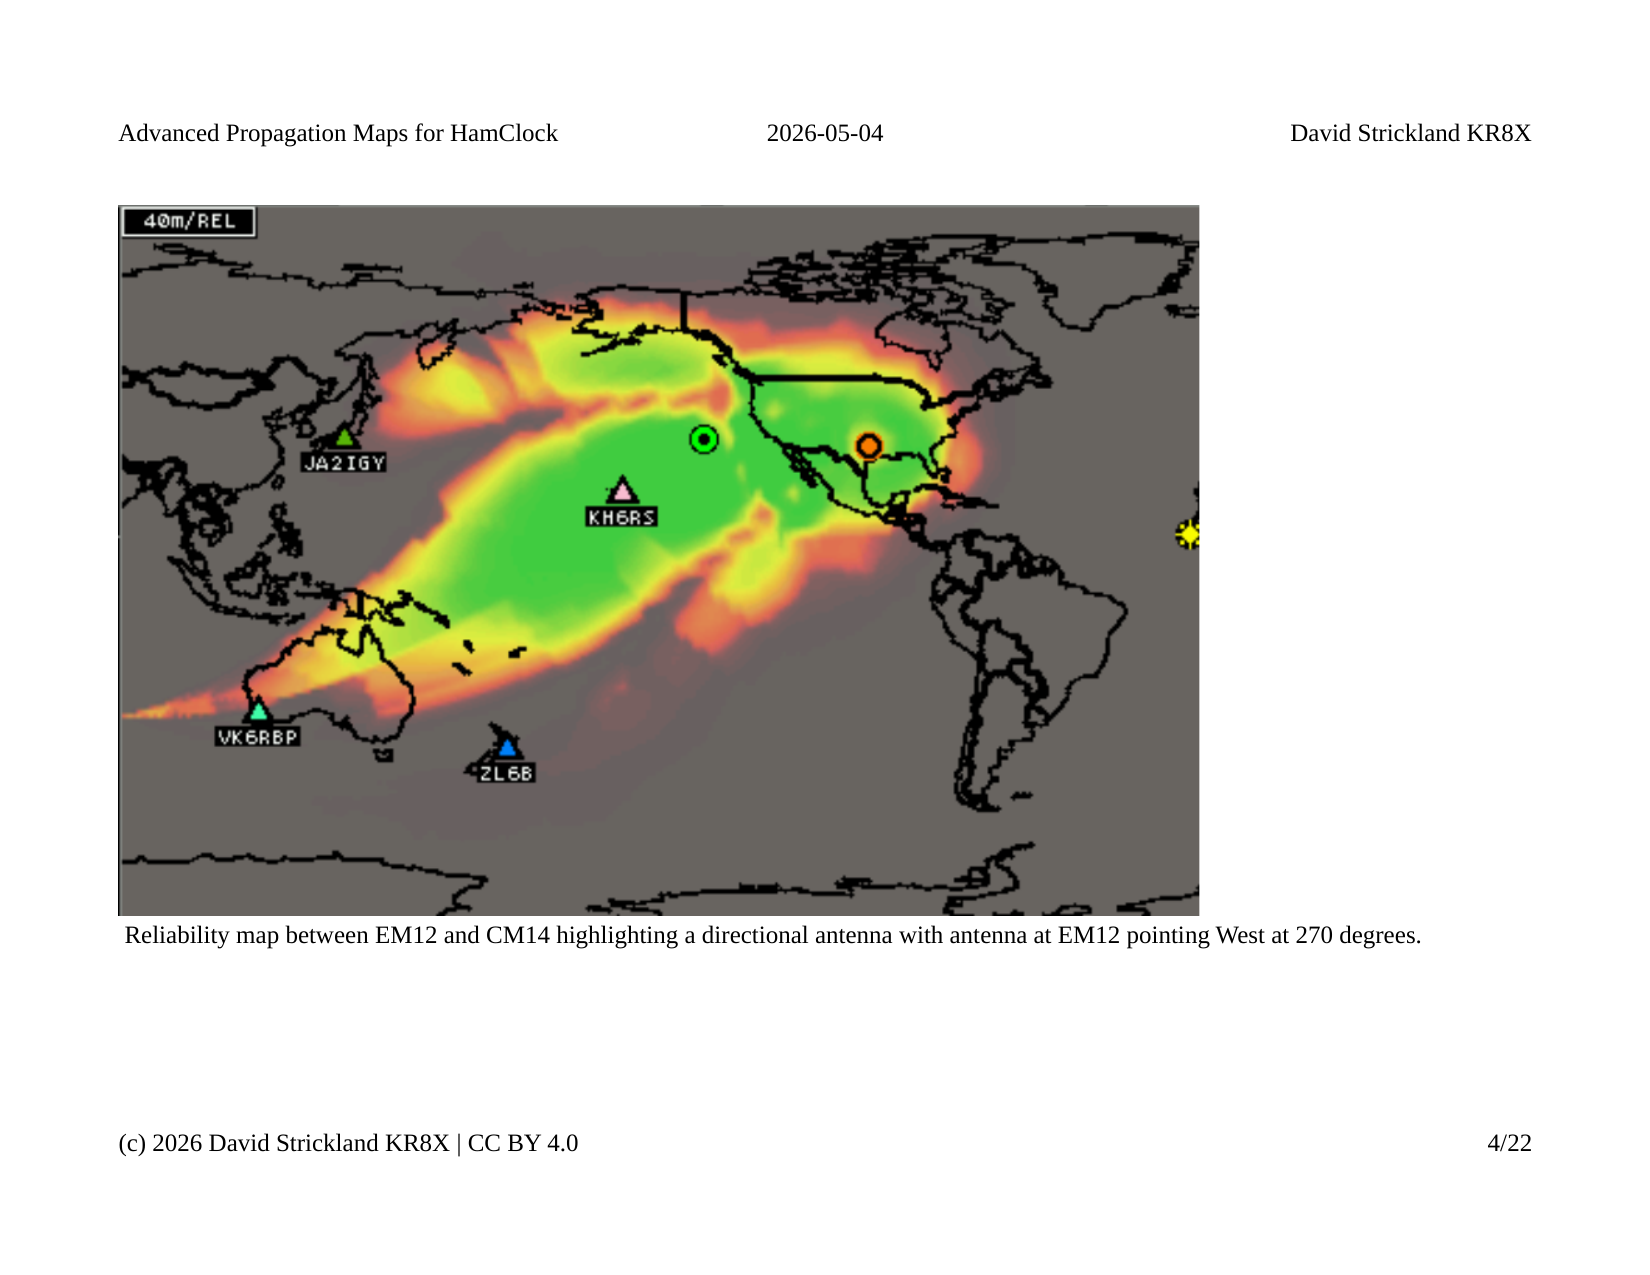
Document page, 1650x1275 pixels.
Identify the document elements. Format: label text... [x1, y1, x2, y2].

text Reliability map between EM12 and CM14 highlighting a directional antenna with antenna at EM12 pointing West at 270 degrees. [118, 206, 1532, 949]
picture [118, 205, 1200, 916]
